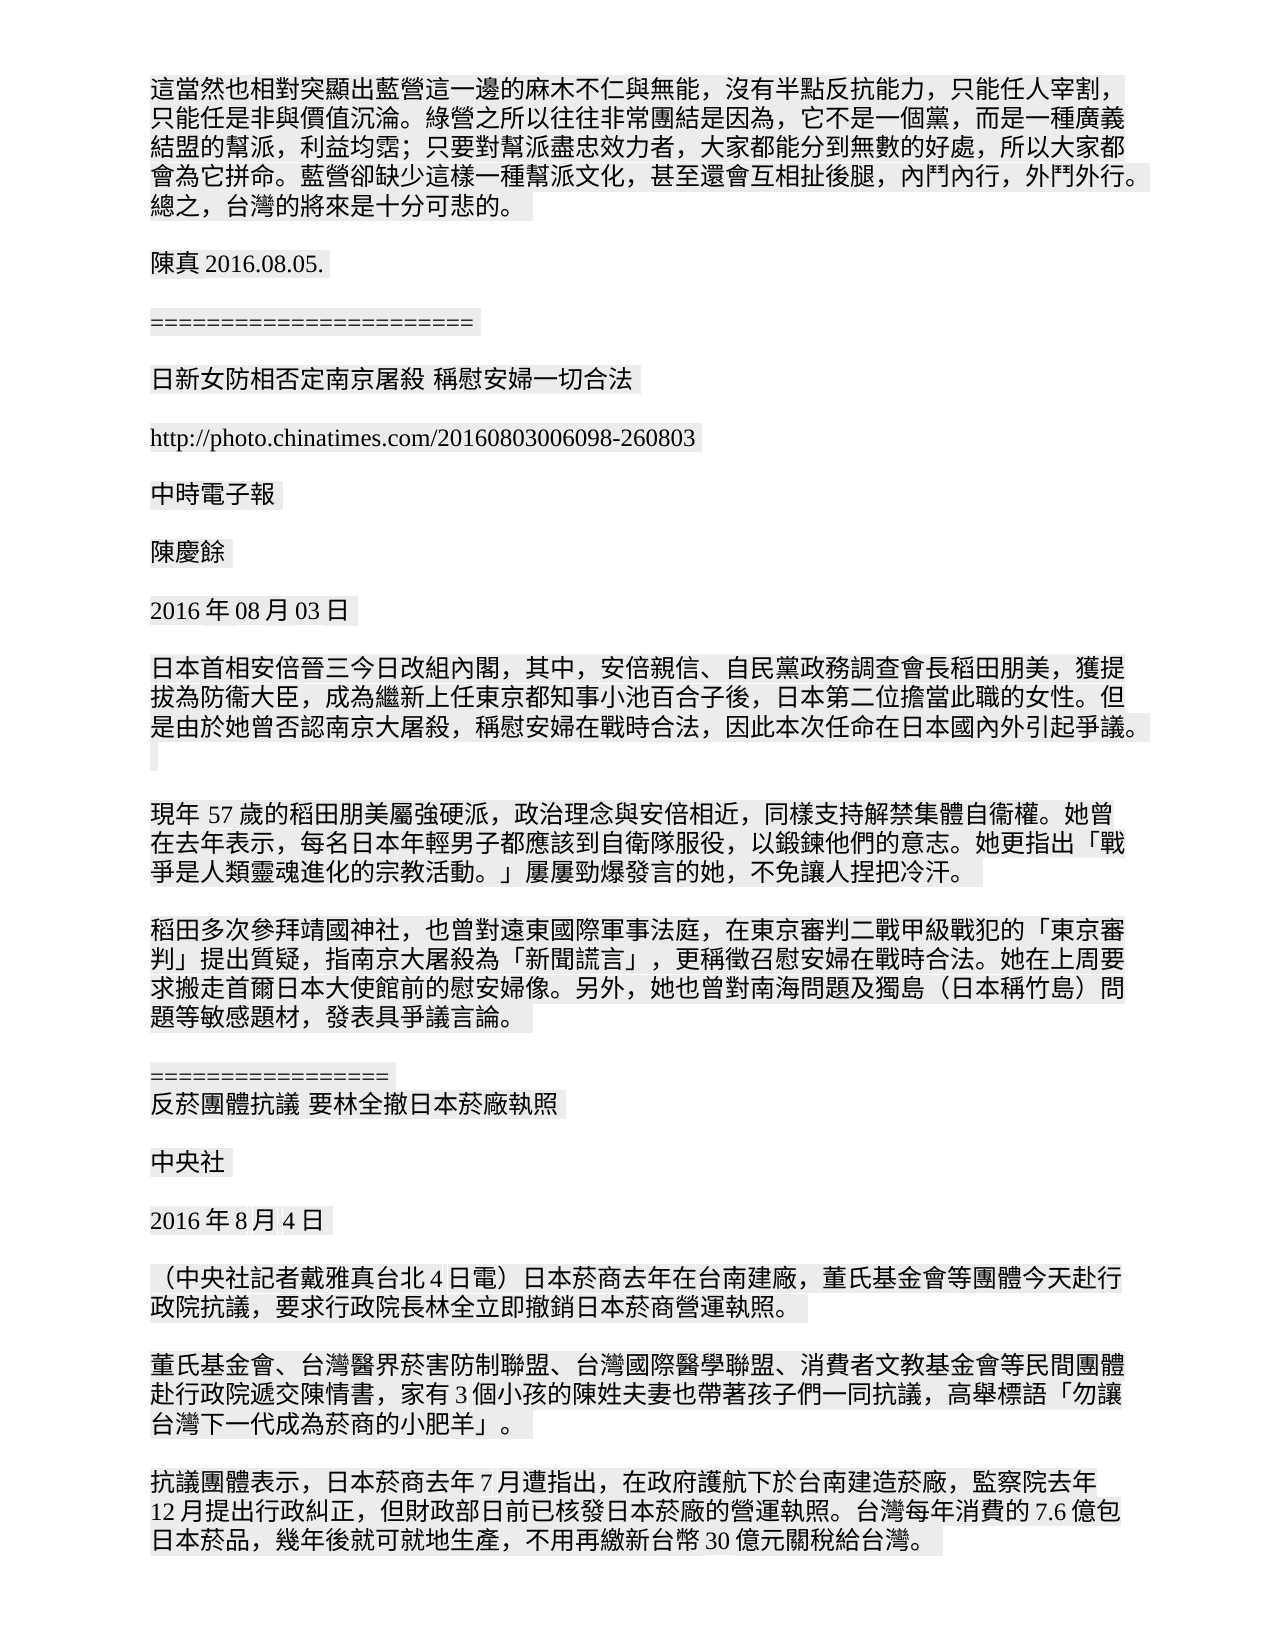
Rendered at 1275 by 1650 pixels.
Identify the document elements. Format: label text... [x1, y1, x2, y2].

text 日本鬼子佔領南京，短短六星期內，屠殺二十到三十萬人，血流成河，並強姦兩萬多名中國婦女，其中許多是先姦後殺，而且是蓄意用變態、殘忍的方式屠殺，連嬰兒、小孩也一個都不放過。人類歷史上，要找到死亡人數更多的大屠殺事件，比比皆是，但要在殘忍與變態程度上找到跟南京大屠殺類似的事件，卻相當罕見。 但是，直到今天，日本鬼子仍然說這一切都不存在，說這是抹黑日本人的謊言。這位新上任的女國防部長居然還說慰安婦是合法的。哪一天，假若日本和祖國打仗吃了敗仗，假若祖國也抓她的女兒來祖國軍隊裏慰安個五年八年，不知道這混蛋還會不會說這是合法。她甚至還稱讚侵略，美化戰爭，說 "戰爭是人類靈魂進化的宗教活動"。日本鬼子的如意算盤是，在美國的庇護下，將可在軍事上為所欲為，重返軍國主義之路。 相較於德國為納粹侵略與屠殺罪行幾十年來不斷地道歉、贖罪，日本人卻反其道而行，不斷竄改歷史教科書，美化這一切極其違反人性的血腥醜陋侵略史。日本人常以恥字自勉，但我實在看不出來日本鬼子哪一點知恥。我這輩子傷不了日本，傷不了美國，但在我的生活中，我始終會盡一切可能去避免讓美國和日本從我身上得到好處，特別是日本，尤為可恨。比方說，日本的產品，我若有其它選擇，我就不買也不用，只要是對日本有利的事，我就盡量不做。 日本鬼子不但曾經傷害祖國，並且也用同樣殘忍的方式屠殺台灣人。很可恨的是，台灣時下當權的這批綠油油的人渣，居然自願當日本人的狗，在教科書上，包括在各種歷史遺跡的告示牌上，百般歌頌日本統治 (這類告示牌台南多得是)；教科書上，甚至連日本 "殖民" 二字都不許出現，連慰安婦是"被迫" 的基本事實也要推翻，硬要說成 "自願"，於是煽動一些無腦蠢材起來進行所謂反課綱。 舉個手邊現成的例子，2013年，台南市長賴啥小，透過台南市文化局出版了一本 "尋訪1915噍吧哖事件"，配有一堆插圖。書中，凡是講到日本的，全是大篇幅的美化；講到抗日，就彷彿是受到中國革命的不良影響所產生的愚昧幼稚行為。 就連台灣人知道要常常洗澡，居然也能說成日本的德政之一，說是日本在台灣的總督府 "嚴格要求台灣人養成勤於灑掃、洗澡的習慣"。台灣人之所以能接受基礎教育，也是因為偉大的日本人在台灣各地 "普遍設立學校"。而且，書裏頭還說，日本人來了之後，交通變得好方便哦，要不是有日本人這麼先進的交通建設，台南玉井的噍吧哖事件之武裝抗日人士，這些 "國家信念模糊" 的愚夫愚婦，這些 "未曾瞭解何謂革命、如何建立國家" 的原住民，哪有可能有效地聯繫動員並且逃避日軍 "搜捕"。 日本人來了，滿滿的德政，讓台灣人既懂得要常常洗澡，更懂得要掃地，書裏頭還說，台灣人也終於能普遍享用 "啤酒、汽水這些新式飲料"。而且，"噍吧哖事件民兵進攻派出所的火攻行動中，飲料空瓶就扮演了重要角色"。 這一章的標題是："承平時期的革命"，意思是說，大家生活過得好棒好爽哦，不信請看它的插畫： http://gushi.tw/archives/14400?print=print 生活過得這麼爽的一種 "承平時期"，怎麼還會有噍吧哖事件呢？原來是受到中國武昌革命的不良影響。 它還有個小標題寫著："社會改革帶來的衝突"，總之，把日本人的一切屠殺和予取予求的血腥暴政統統抹除，簡化成一種極為正面的 "社會改革"。而且，因為改革得太好了，太進步、太方便了，反而催化了 "衝突"。於是，一場起因於日本人強佔山林土地、死傷近萬人的武裝抗日事件，卻解釋成日本的偉大社會改革底下一場無謂且愚昧的衝突。 住在台灣，特別是住台南，對於種種堂而皇之的美化日本殖民統治的行徑，我心裏只有一個恨字。我真不敢相信，人怎麼可以睜眼說瞎話、無恥到這種地步？！相反地，卻把一切和中國或中國人有關的歷史全部妖魔化，比方說，台灣社會要是有什麼不良習性，就說是因為被中國人統治過的關係。 但是，你可別以為這些綠油油的人渣真的舔日本人的 LP 舔得如此自然。這些人其實是沒有任何理念的，只要能謀取私利，奪取權力，他們可以一下舔日，一下反日。舉個例來說，1989年，侯孝賢的 "悲情城市" 在威尼斯得了金獅獎，因為片中觸犯228事件的禁忌，引起當時台灣社會相當大的矚目，絕大部份人是採肯定態度的，但是，你知道嗎，當時的民進黨檯面上一些人卻GGYY地指控該影片美化日本人。 電影中，不是有個端莊的日本婦女，在戰敗遣返日本之際，送了一些東西給女主角，並友善地與之告別嗎，所謂 "美化日本人" 指的就是這一幕，意思是說，怎麼可以在電影中製造這種美化日本人很友善很端莊的錯誤形象。你看，當時的民進黨多麼反日，連電影中出現日本人的端莊穿著，或出現日本人和台灣人友好的畫面都不行。 這些綠油油的生物，幾乎可以把一切事物給"手段化"，統統拿來做為一種奪取權力、美名與利益的手段，於是，他可以一下高唱左派，一下又突然變成極右派；一下暴力得很，一下又突然化身甘地，滿口非武力抗爭；一下醜化原住民說養他們等於是養老鼠咬布袋，對其死活從來不聞不問，一下為了鬥爭國民黨、為了搞 "去中國化" 來討美國主子歡心，居然又突然可以把原住民捧上天，說他們肩負轉型正義的重責大任；一下說陸客絕不能來，來了就會有木馬屠城血流成河的危險，而且骯髒的、有毒的、隨地大小便的大陸人一旦來了，台灣的公共衛生將完蛋，一下卻又怪罪說怎麼不讓陸客來台...。 這些人，無一句話是真，無一事出於真心，一切僅僅只是一種手段，唯有權力和私利是唯一目標。哪天如果兩岸統一了，如果 "統一" 在這島上變成一種有利可圖的主流立場，我敢保證，這些綠油油的人渣絕對比誰都還更加擁護祖國的統一。 很多人說他們其實就只是生意人，對此我不同意，因為生意人並不至於卑鄙若此，生意人不該是一種貶詞。他們其實就是不折不扣的詐騙集團。這些以謊言為生的賊，如今大權在握，每天忙著五鬼運財，每天忙著掏空台灣，忙著搶奪各種公家資源、佔領所有國營事業及無數的基金會等等龐大權位與暴利。 這樣還不夠，他們更是忙著出賣台灣，配合美、日，以確保私人權位與利益，放棄各個島嶼主權，讓台灣逐步成為美軍、日軍攻擊中國的一個重要軍事基地。這類大的事姑且不說，就說一點比較小的，比方說，準備開放日本輻射食品來台，比方說日本人居然要來台灣開菸廠，而且是舔日本人的LP舔得最起勁的台南市政府牽的線，準備在台南設廠。你能不能想像，假若今天是馬政府要讓大陸來台灣設菸廠，你想綠色生物們會怎樣？無恥下流的綠媒會怎麼說？卑鄙齷齪的親綠學者們又會跳出來如何救國救民？而且，恐怕又要砸行政院、佔立法院了。 這當然也相對突顯出藍營這一邊的麻木不仁與無能，沒有半點反抗能力，只能任人宰割，只能任是非與價值沉淪。綠營之所以往往非常團結是因為，它不是一個黨，而是一種廣義結盟的幫派，利益均霑；只要對幫派盡忠效力者，大家都能分到無數的好處，所以大家都會為它拼命。藍營卻缺少這樣一種幫派文化，甚至還會互相扯後腿，內鬥內行，外鬥外行。總之，台灣的將來是十分可悲的。 陳真2016.08.05. ======================= 日新女防相否定南京屠殺 稱慰安婦一切合法 http://photo.chinatimes.com/20160803006098-260803 中時電子報 陳慶餘 2016年08月03日 日本首相安倍晉三今日改組內閣，其中，安倍親信、自民黨政務調查會長稻田朋美，獲提拔為防衞大臣，成為繼新上任東京都知事小池百合子後，日本第二位擔當此職的女性。但是由於她曾否認南京大屠殺，稱慰安婦在戰時合法，因此本次任命在日本國內外引起爭議。 現年 57 歲的稻田朋美屬強硬派，政治理念與安倍相近，同樣支持解禁集體自衞權。她曾在去年表示，每名日本年輕男子都應該到自衛隊服役，以鍛鍊他們的意志。她更指出「戰爭是人類靈魂進化的宗教活動。」屢屢勁爆發言的她，不免讓人捏把冷汗。 稻田多次參拜靖國神社，也曾對遠東國際軍事法庭，在東京審判二戰甲級戰犯的「東京審判」提出質疑，指南京大屠殺為「新聞謊言」，更稱徵召慰安婦在戰時合法。她在上周要求搬走首爾日本大使館前的慰安婦像。另外，她也曾對南海問題及獨島（日本稱竹島）問題等敏感題材，發表具爭議言論。 ================= 反菸團體抗議 要林全撤日本菸廠執照 中央社 2016年8月4日 （中央社記者戴雅真台北4日電）日本菸商去年在台南建廠，董氏基金會等團體今天赴行政院抗議，要求行政院長林全立即撤銷日本菸商營運執照。 董氏基金會、台灣醫界菸害防制聯盟、台灣國際醫學聯盟、消費者文教基金會等民間團體赴行政院遞交陳情書，家有3個小孩的陳姓夫妻也帶著孩子們一同抗議，高舉標語「勿讓台灣下一代成為菸商的小肥羊」。 抗議團體表示，日本菸商去年7月遭指出，在政府護航下於台南建造菸廠，監察院去年12月提出行政糾正，但財政部日前已核發日本菸廠的營運執照。台灣每年消費的7.6億包日本菸品，幾年後就可就地生產，不用再繳新台幣30億元關稅給台灣。 董氏基金會執行長姚思遠表示，前總統馬英九領導的行政院，在監察院糾正下，對菸商營運申請不敢有所動作。今年5月新政府上任後，菸商立刻向行政院要求進行製菸廠現場審查，希望取得營業執照。財政部6月18日率同相關部會到台南視察，菸商上個月順利取得營業執照。對這樣的決策感到非常困惑、遺憾。 抗議團體遞交陳情書，由行政院財政主計金融處長蕭家旗出面接受，他表示會如實將抗議團體意見轉達給林全。1050804 [150, 75, 1125, 1556]
